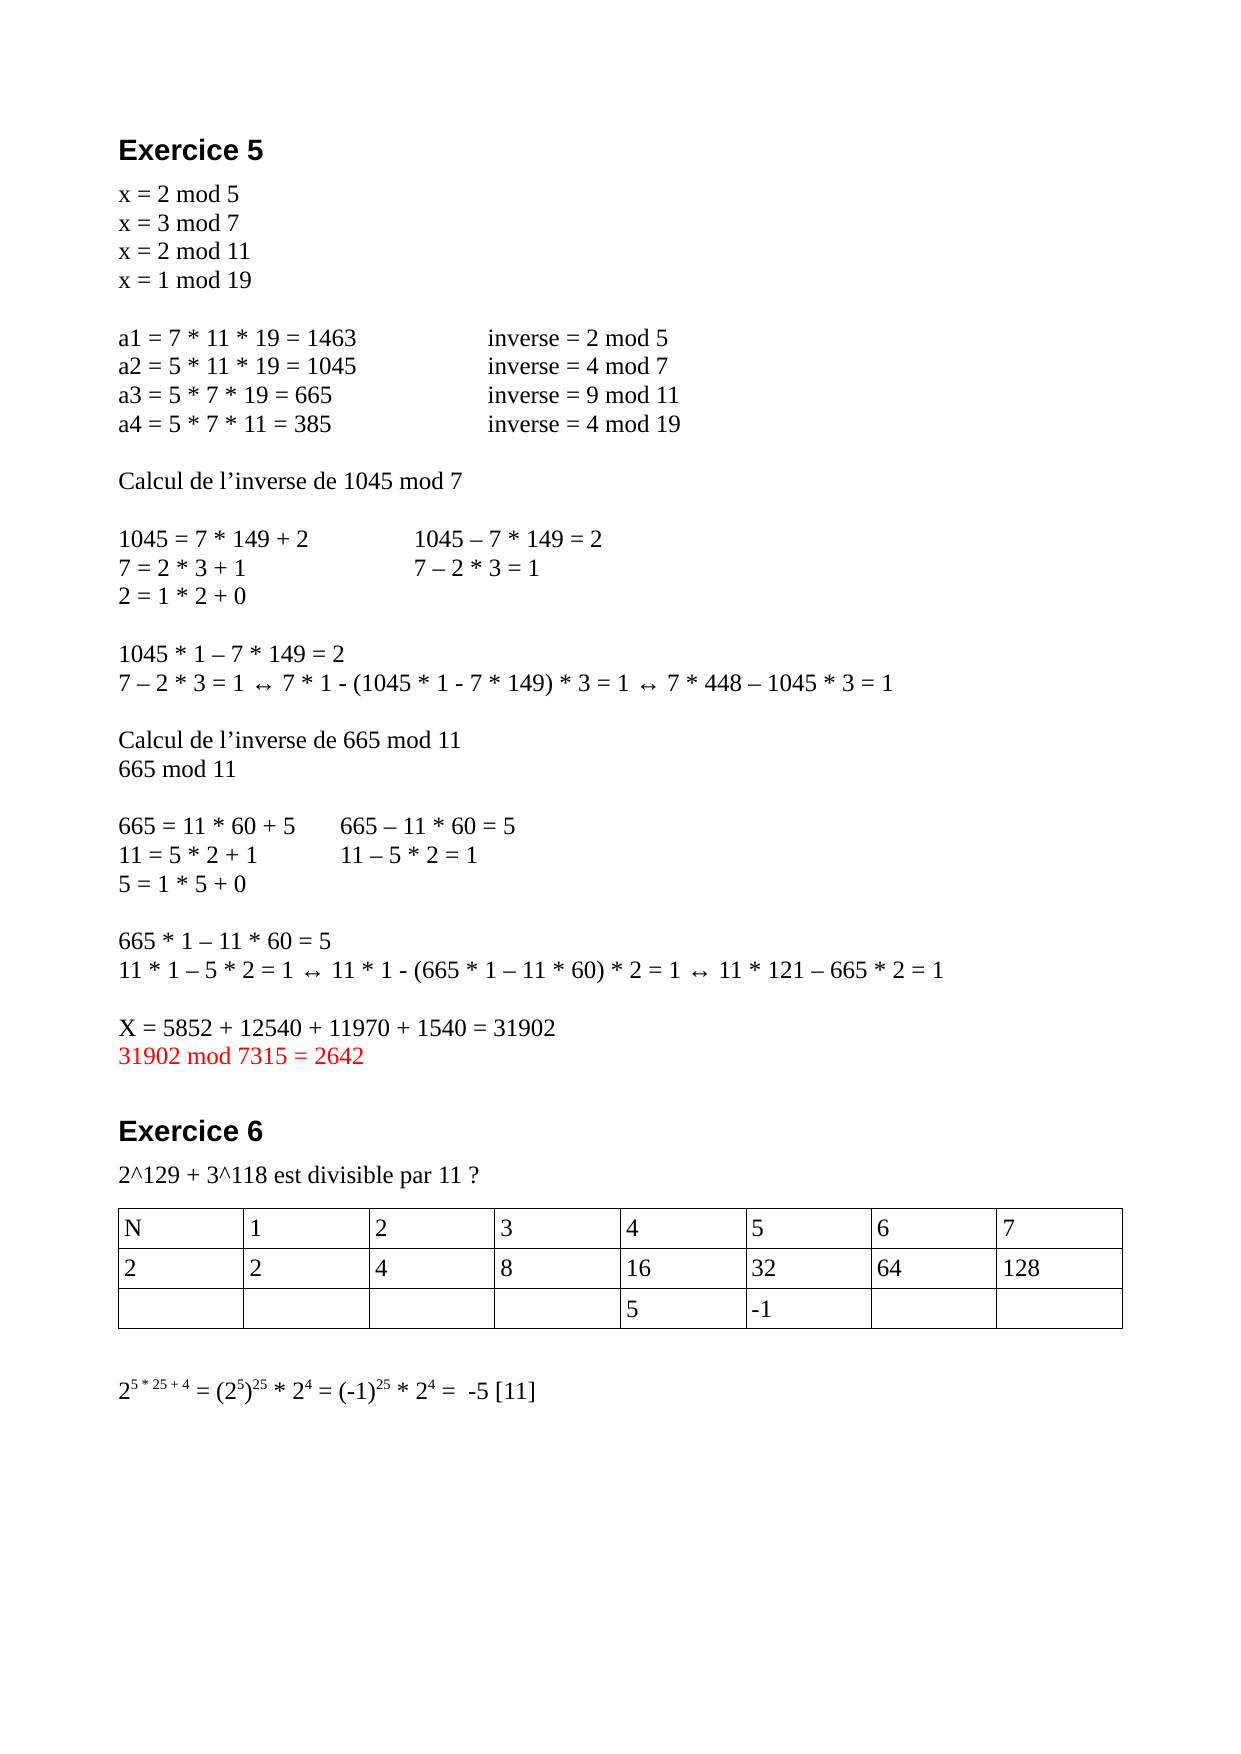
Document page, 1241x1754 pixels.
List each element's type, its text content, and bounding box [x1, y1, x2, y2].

table_cell 16 [621, 1249, 746, 1288]
subtitle Exercice 6 [118, 1113, 1122, 1147]
text x = 3 mod 7 [118, 208, 1122, 236]
text X = 5852 + 12540 + 11970 + 1540 = 31902 [118, 1013, 1122, 1041]
text a2 = 5 * 11 * 19 = 1045 inverse = 4 mod 7 [118, 351, 1122, 380]
text 7 – 2 * 3 = 1 ↔ 7 * 1 - (1045 * 1 - 7 * 149) * 3 = 1 ↔ 7 * 448 – 1045 * 3 = 1 [118, 668, 1122, 696]
table_cell [872, 1289, 996, 1328]
text 2 = 1 * 2 + 0 [118, 581, 1122, 610]
table_cell [244, 1289, 369, 1328]
table_header 4 [621, 1209, 746, 1248]
table_header 1 [244, 1209, 369, 1248]
text Calcul de l’inverse de 665 mod 11 [118, 725, 1122, 754]
text 7 = 2 * 3 + 1 7 – 2 * 3 = 1 [118, 553, 1122, 581]
text 665 mod 11 [118, 754, 1122, 783]
subtitle Exercice 5 [118, 133, 1122, 166]
table_cell [495, 1289, 620, 1328]
table_cell 2 [244, 1249, 369, 1288]
text Calcul de l’inverse de 1045 mod 7 [118, 466, 1122, 495]
table_header 5 [747, 1209, 871, 1248]
table_cell 128 [997, 1249, 1122, 1288]
text 31902 mod 7315 = 2642 [118, 1041, 1122, 1070]
text x = 2 mod 11 [118, 236, 1122, 265]
text 665 = 11 * 60 + 5 665 – 11 * 60 = 5 [118, 811, 1122, 840]
text 11 = 5 * 2 + 1 11 – 5 * 2 = 1 [118, 840, 1122, 869]
table_header 3 [495, 1209, 620, 1248]
table_header 6 [872, 1209, 996, 1248]
text x = 2 mod 5 [118, 179, 1122, 208]
table_header 2 [370, 1209, 494, 1248]
table_cell -1 [747, 1289, 871, 1328]
text 11 * 1 – 5 * 2 = 1 ↔ 11 * 1 - (665 * 1 – 11 * 60) * 2 = 1 ↔ 11 * 121 – 665 * 2 = 1 [118, 955, 1122, 984]
table_cell [370, 1289, 494, 1328]
table_cell [997, 1289, 1122, 1328]
text 665 * 1 – 11 * 60 = 5 [118, 926, 1122, 955]
text 2^129 + 3^118 est divisible par 11 ? [118, 1160, 1122, 1188]
text 5 = 1 * 5 + 0 [118, 869, 1122, 898]
table_cell 5 [621, 1289, 746, 1328]
table_cell 2 [119, 1249, 243, 1288]
table_cell [119, 1289, 243, 1328]
text 25 * 25 + 4 = (25)25 * 24 = (-1)25 * 24 = -5 [11] [118, 1376, 1122, 1405]
text x = 1 mod 19 [118, 265, 1122, 294]
text a1 = 7 * 11 * 19 = 1463 inverse = 2 mod 5 [118, 323, 1122, 351]
text a4 = 5 * 7 * 11 = 385 inverse = 4 mod 19 [118, 409, 1122, 438]
table_header N [119, 1209, 243, 1248]
table_cell 32 [747, 1249, 871, 1288]
table_cell 8 [495, 1249, 620, 1288]
table_cell 4 [370, 1249, 494, 1288]
text 1045 = 7 * 149 + 2 1045 – 7 * 149 = 2 [118, 524, 1122, 553]
table_header 7 [997, 1209, 1122, 1248]
table_cell 64 [872, 1249, 996, 1288]
text 1045 * 1 – 7 * 149 = 2 [118, 639, 1122, 668]
text a3 = 5 * 7 * 19 = 665 inverse = 9 mod 11 [118, 380, 1122, 409]
